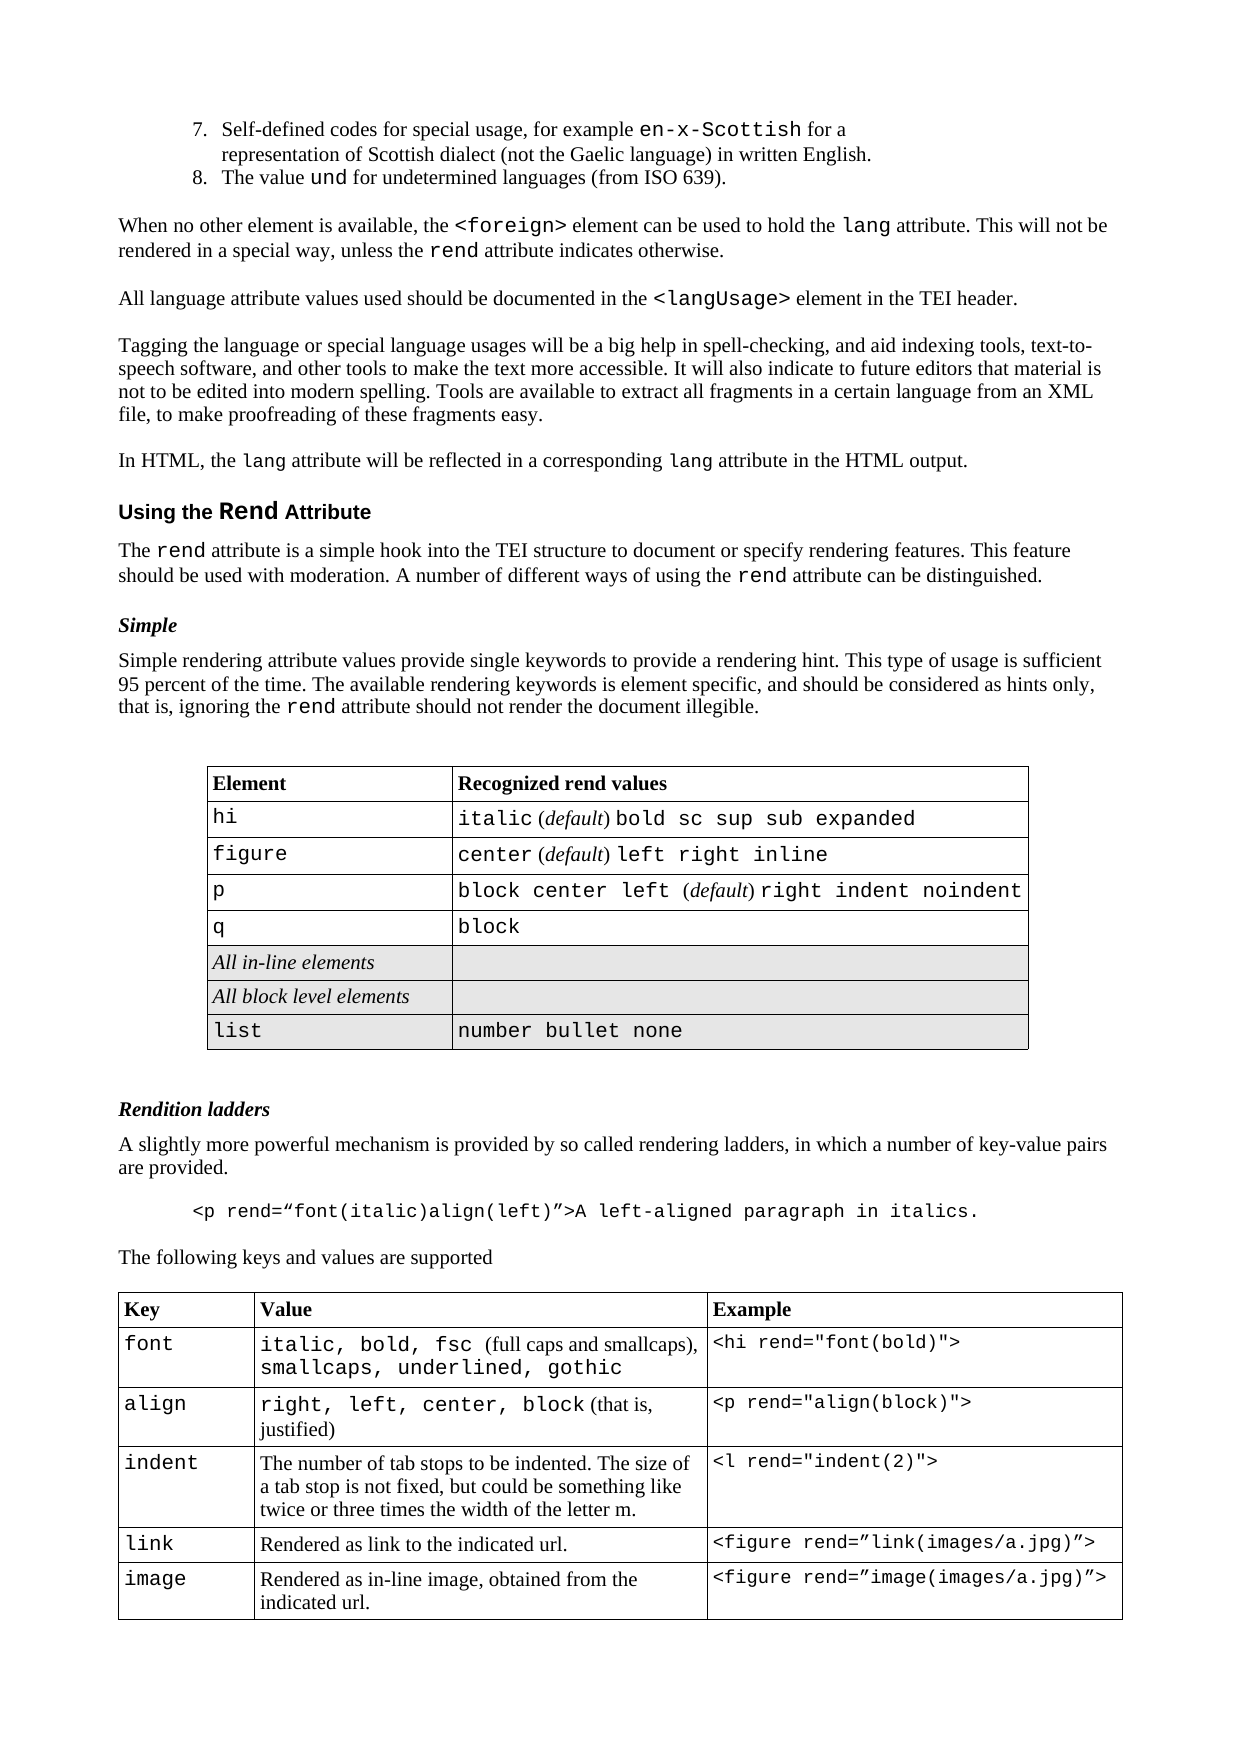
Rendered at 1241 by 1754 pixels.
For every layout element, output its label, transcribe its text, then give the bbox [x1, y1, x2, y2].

text <p rend=“font(italic)align(left)”>A left-aligned paragraph in italics. [192, 1202, 1122, 1223]
table_cell align [119, 1388, 254, 1446]
table_cell italic, bold, fsc (full caps and smallcaps), smallcaps, underlined, gothic [255, 1328, 707, 1387]
table_cell hi [208, 802, 452, 837]
table_cell Rendered as in-line image, obtained from the indicated url. [255, 1563, 707, 1619]
text All language attribute values used should be documented in the <langUsage> element in the TEI header. [118, 286, 1122, 311]
table_cell The number of tab stops to be indented. The size of a tab stop is not fixed, but could be something like twice or three times the width of the letter m. [255, 1447, 707, 1527]
subtitle Using the Rend Attribute [118, 498, 1122, 527]
table_cell font [119, 1328, 254, 1387]
table_cell All block level elements [208, 981, 452, 1014]
text Tagging the language or special language usages will be a big help in spell-checking, and aid indexing tools, text-to-speech software, and other tools to make the text more accessible. It will also indicate to future editors that material is not to be edited into modern spelling. Tools are available to extract all fragments in a certain language from an XML file, to make proofreading of these fragments easy. [118, 334, 1122, 426]
table_cell p [208, 875, 452, 910]
table_cell All in-line elements [208, 946, 452, 980]
subtitle Simple [118, 614, 1122, 637]
table_cell <figure rend=”image(images/a.jpg)”> [708, 1563, 1122, 1619]
table_cell italic (default) bold sc sup sub expanded [453, 802, 1028, 837]
table_cell list [208, 1015, 452, 1049]
table_header Element [208, 767, 452, 801]
table_cell number bullet none [453, 1015, 1028, 1049]
table_header Value [255, 1293, 707, 1327]
table_cell <p rend="align(block)"> [708, 1388, 1122, 1446]
table_cell <hi rend="font(bold)"> [708, 1328, 1122, 1387]
text When no other element is available, the <foreign> element can be used to hold the lang attribute. This will not be rendered in a special way, unless the rend attribute indicates otherwise. [118, 214, 1122, 263]
text In HTML, the lang attribute will be reflected in a corresponding lang attribute in the HTML output. [118, 449, 1122, 473]
subtitle Rendition ladders [118, 1097, 1122, 1120]
table_cell right, left, center, block (that is, justified) [255, 1388, 707, 1446]
table_cell <figure rend=”link(images/a.jpg)”> [708, 1528, 1122, 1562]
table_cell q [208, 911, 452, 945]
table_cell Rendered as link to the indicated url. [255, 1528, 707, 1562]
text The following keys and values are supported [118, 1246, 1122, 1269]
text A slightly more powerful mechanism is provided by so called rendering ladders, in which a number of key-value pairs are provided. [118, 1133, 1122, 1179]
table_cell block [453, 911, 1028, 945]
table_cell [453, 946, 1028, 980]
text Simple rendering attribute values provide single keywords to provide a rendering hint. This type of usage is sufficient 95 percent of the time. The available rendering keywords is element specific, and should be considered as hints only, that is, ignoring the rend attribute should not render the document illegible. [118, 649, 1122, 720]
table_cell center (default) left right inline [453, 838, 1028, 874]
table_header Example [708, 1293, 1122, 1327]
table_cell image [119, 1563, 254, 1619]
table_cell block center left (default) right indent noindent [453, 875, 1028, 910]
table_cell link [119, 1528, 254, 1562]
table_cell indent [119, 1447, 254, 1527]
list Self-defined codes for special usage, for example en-x-Scottish for a representation of Scottish dialect (not the Gaelic language) in written English. [192, 118, 968, 166]
list The value und for undetermined languages (from ISO 639). [192, 166, 968, 191]
text The rend attribute is a simple hook into the TEI structure to document or specify rendering features. This feature should be used with moderation. A number of different ways of using the rend attribute can be distinguished. [118, 539, 1122, 589]
table_cell [453, 981, 1028, 1014]
table_header Recognized rend values [453, 767, 1028, 801]
table_header Key [119, 1293, 254, 1327]
table_cell <l rend="indent(2)"> [708, 1447, 1122, 1527]
table_cell figure [208, 838, 452, 874]
